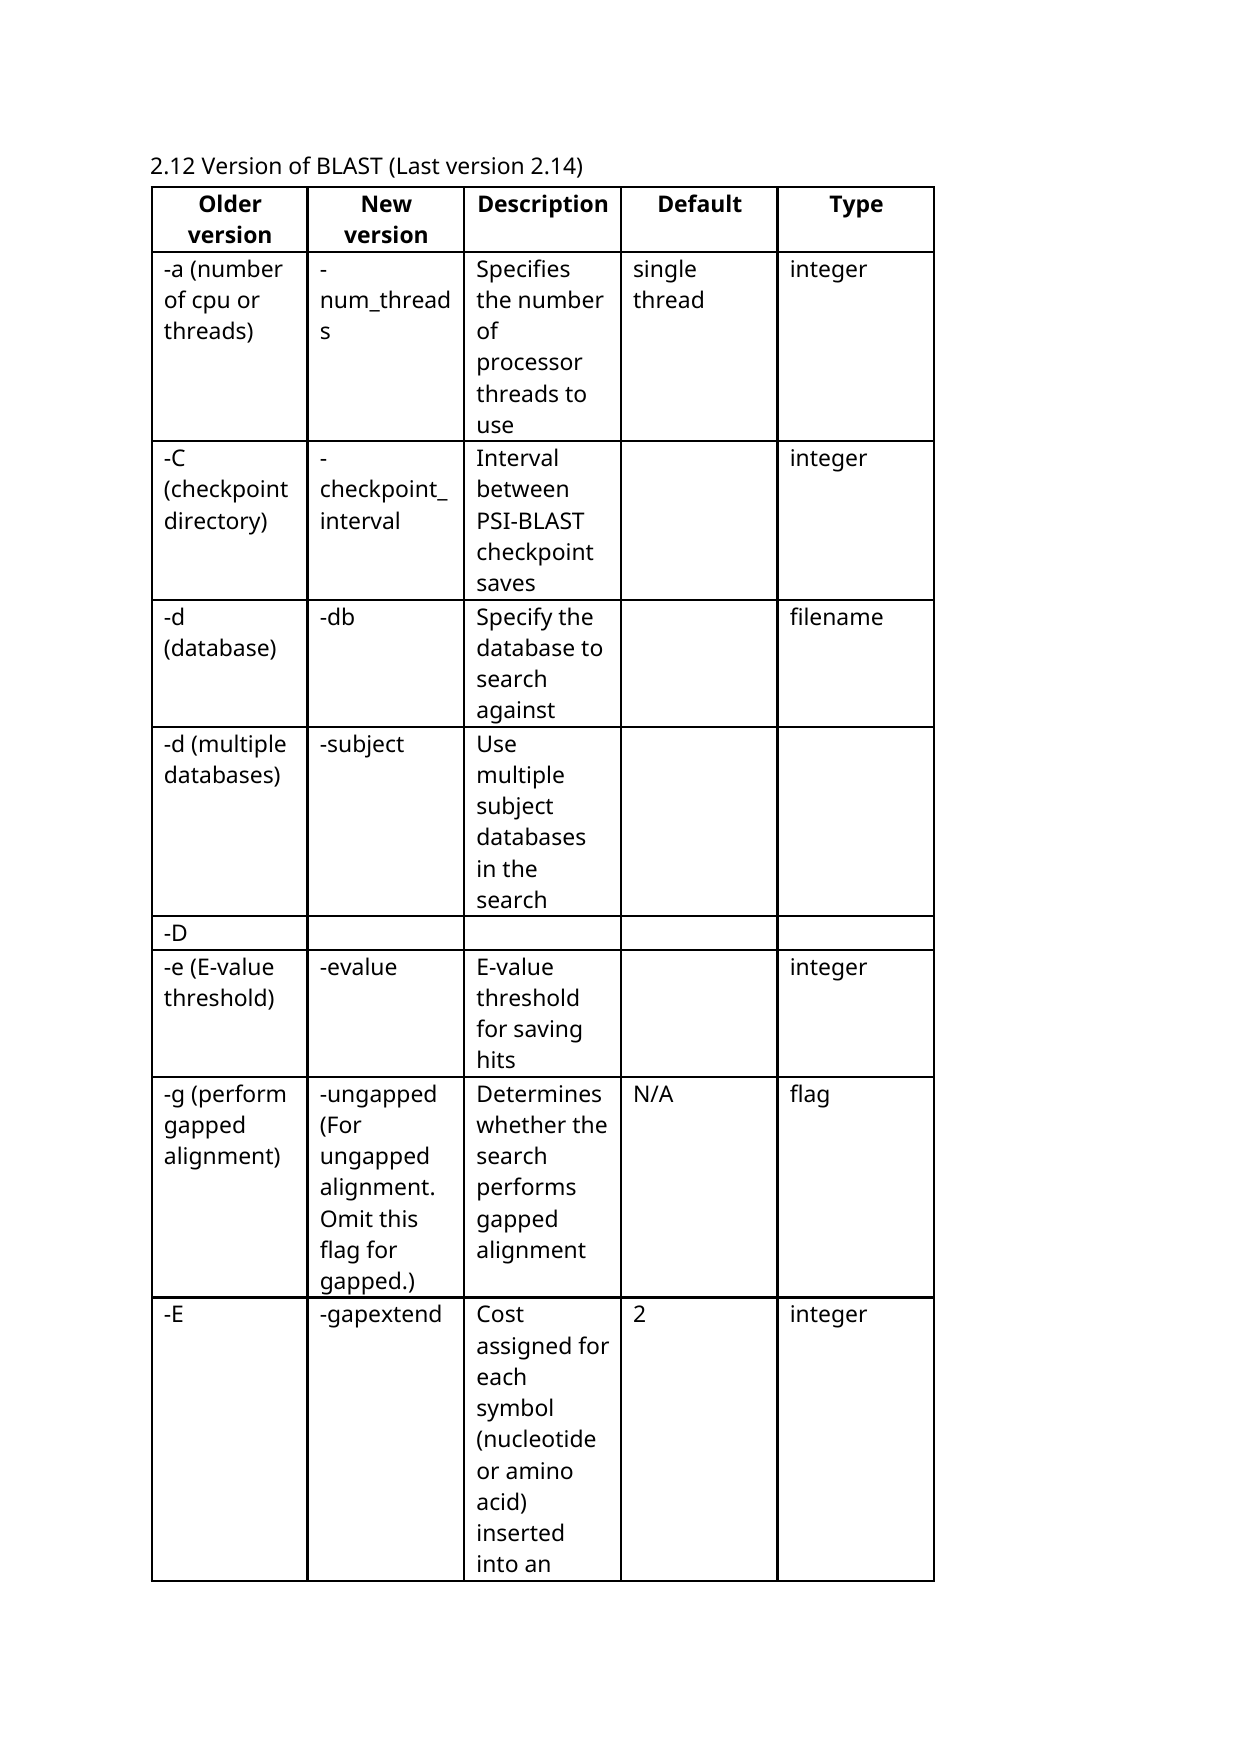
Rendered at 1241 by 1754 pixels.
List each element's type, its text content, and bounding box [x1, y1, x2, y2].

table_cell -E [153, 1299, 306, 1580]
table_cell -e (E-value threshold) [153, 951, 306, 1076]
table_cell integer [779, 1299, 933, 1580]
table_cell -gapextend [309, 1299, 463, 1580]
table_cell Determines whether the search performs gapped alignment [465, 1078, 620, 1296]
table_cell [622, 601, 776, 726]
table_cell -ungapped (For ungapped alignment. Omit this flag for gapped.) [309, 1078, 463, 1296]
text 2.12 Version of BLAST (Last version 2.14) [150, 150, 1090, 181]
table_cell integer [779, 253, 933, 440]
table_cell -D [153, 917, 306, 948]
table_cell integer [779, 951, 933, 1076]
table_cell Specify the database to search against [465, 601, 620, 726]
table_header Description [465, 188, 620, 251]
table_cell filename [779, 601, 933, 726]
table_cell -C (checkpoint directory) [153, 442, 306, 598]
table_cell Specifies the number of processor threads to use [465, 253, 620, 440]
table_cell [309, 917, 463, 948]
table_cell Cost assigned for each symbol (nucleotide or amino acid) inserted into an [465, 1299, 620, 1580]
table_cell -a (number of cpu or threads) [153, 253, 306, 440]
table_cell -g (perform gapped alignment) [153, 1078, 306, 1296]
table_cell Interval between PSI-BLAST checkpoint saves [465, 442, 620, 598]
table_cell -num_threads [309, 253, 463, 440]
table_cell -checkpoint_interval [309, 442, 463, 598]
table_cell [622, 442, 776, 598]
table_cell integer [779, 442, 933, 598]
table_cell [779, 728, 933, 915]
table_cell -d (multiple databases) [153, 728, 306, 915]
table_cell [779, 917, 933, 948]
table_cell 2 [622, 1299, 776, 1580]
table_cell -evalue [309, 951, 463, 1076]
table_header New version [309, 188, 463, 251]
table_header Default [622, 188, 776, 251]
table_cell flag [779, 1078, 933, 1296]
table_cell -subject [309, 728, 463, 915]
table_header Older version [153, 188, 306, 251]
table_cell [622, 951, 776, 1076]
table_cell Use multiple subject databases in the search [465, 728, 620, 915]
table_cell [622, 728, 776, 915]
table_cell single thread [622, 253, 776, 440]
table_cell E-value threshold for saving hits [465, 951, 620, 1076]
table_header Type [779, 188, 933, 251]
table_cell N/A [622, 1078, 776, 1296]
table_cell [465, 917, 620, 948]
table_cell -d (database) [153, 601, 306, 726]
table_cell [622, 917, 776, 948]
table_cell -db [309, 601, 463, 726]
